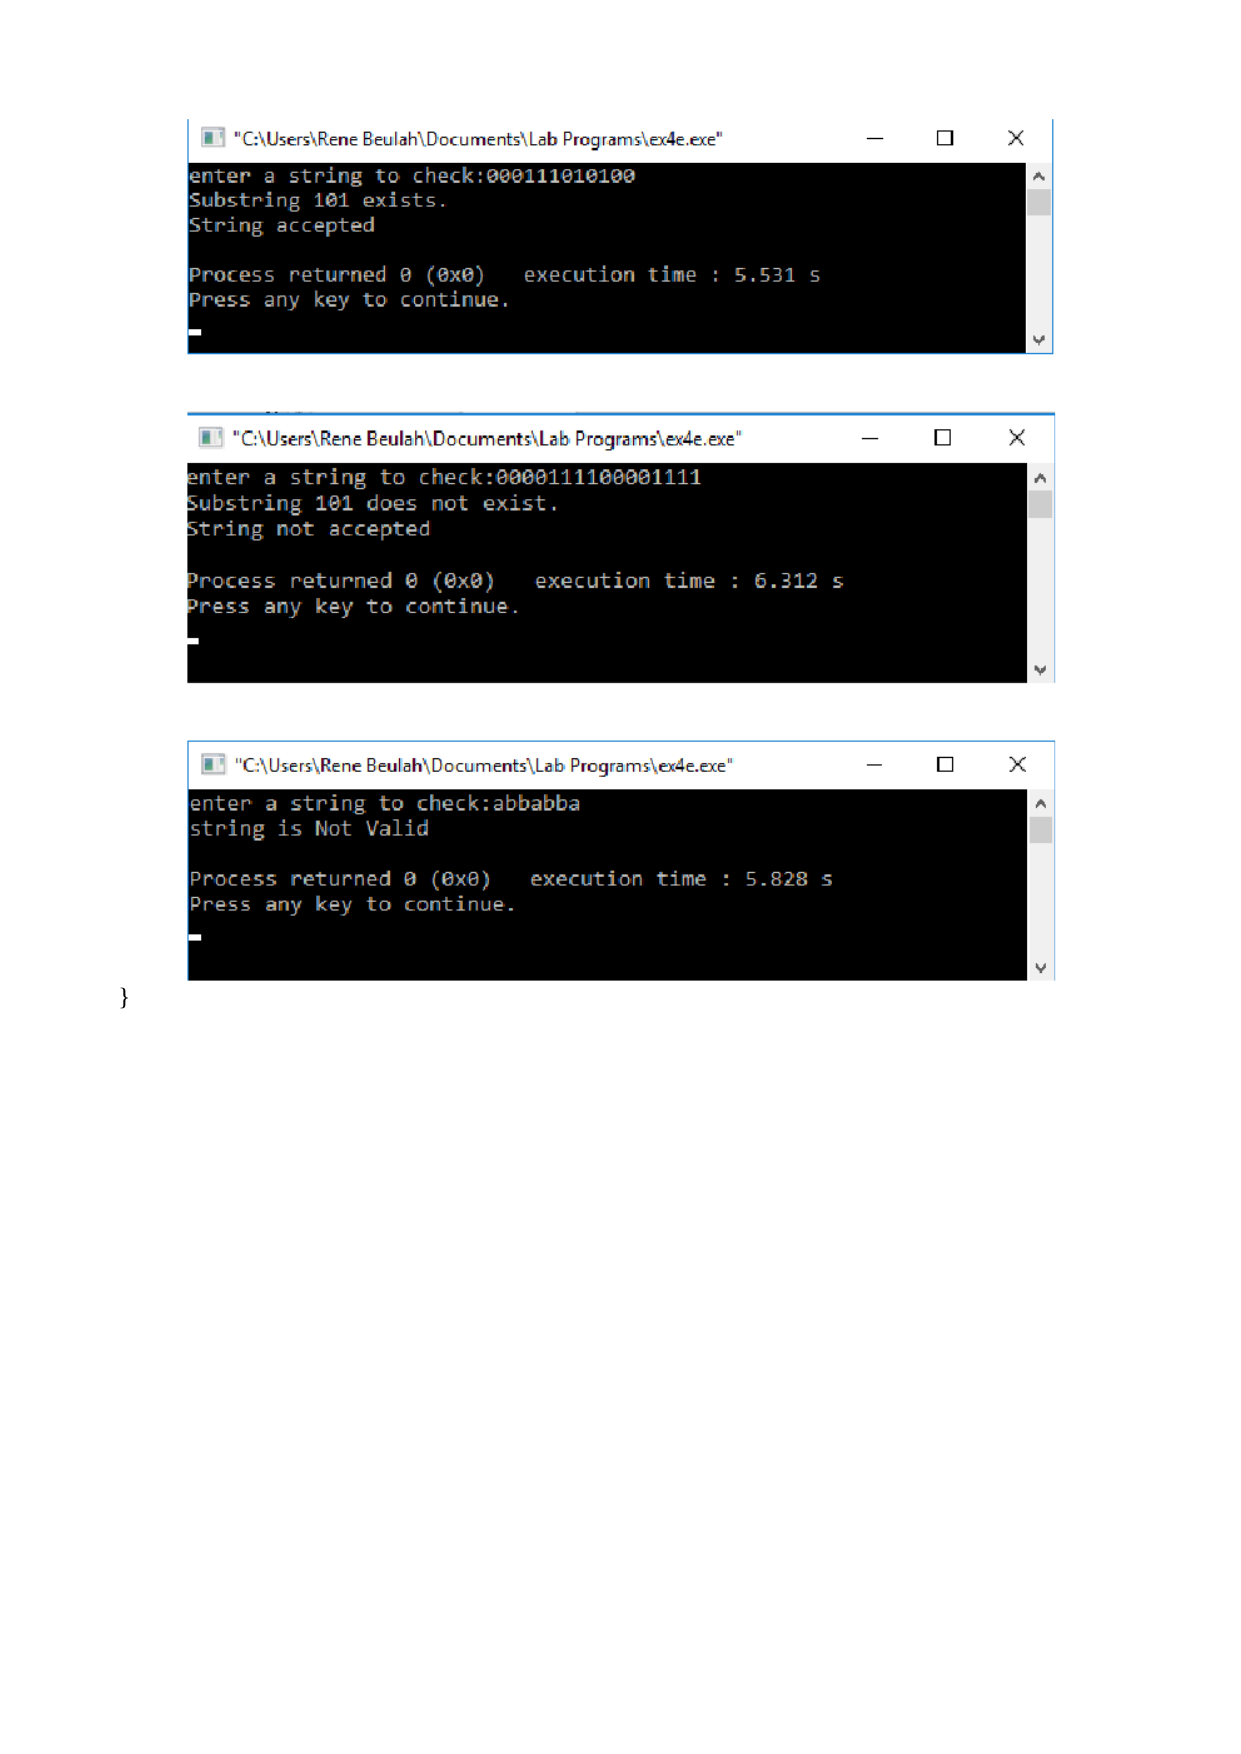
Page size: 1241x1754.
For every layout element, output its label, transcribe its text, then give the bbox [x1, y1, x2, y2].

picture [185, 118, 1056, 982]
text } [118, 118, 1122, 1011]
